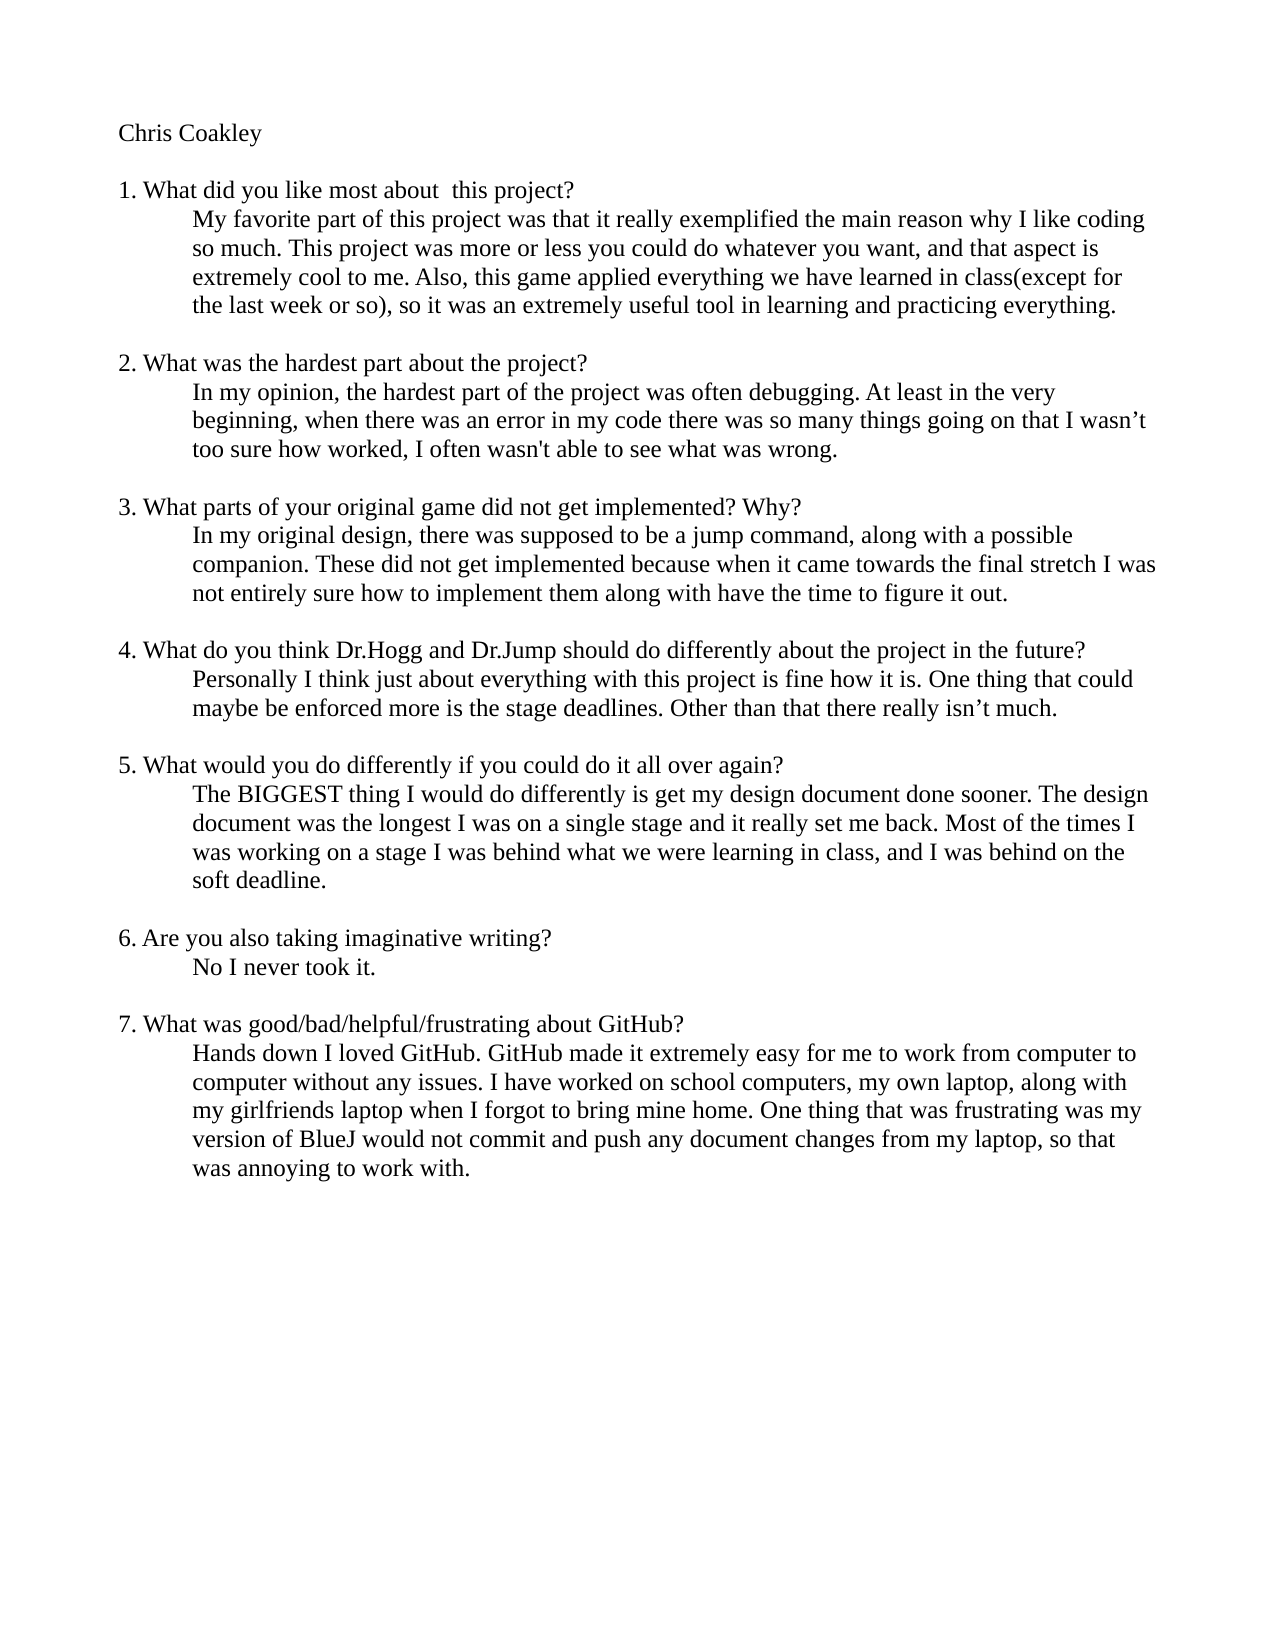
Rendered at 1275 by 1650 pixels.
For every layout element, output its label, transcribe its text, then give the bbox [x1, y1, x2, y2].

text My favorite part of this project was that it really exemplified the main reason why I like coding so much. This project was more or less you could do whatever you want, and that aspect is extremely cool to me. Also, this game applied everything we have learned in class(except for the last week or so), so it was an extremely useful tool in learning and practicing everything. [118, 204, 1157, 319]
text 1. What did you like most about this project? [118, 176, 1157, 204]
text No I never took it. [118, 952, 1157, 981]
text Personally I think just about everything with this project is fine how it is. One thing that could maybe be enforced more is the stage deadlines. Other than that there really isn’t much. [118, 664, 1157, 722]
text The BIGGEST thing I would do differently is get my design document done sooner. The design document was the longest I was on a single stage and it really set me back. Most of the times I was working on a stage I was behind what we were learning in class, and I was behind on the soft deadline. [118, 779, 1157, 894]
text Chris Coakley [118, 118, 1157, 147]
text 4. What do you think Dr.Hogg and Dr.Jump should do differently about the project in the future? [118, 636, 1157, 664]
text In my original design, there was supposed to be a jump command, along with a possible companion. These did not get implemented because when it came towards the final stretch I was not entirely sure how to implement them along with have the time to figure it out. [118, 521, 1157, 607]
text 7. What was good/bad/helpful/frustrating about GitHub? [118, 1009, 1157, 1038]
text 5. What would you do differently if you could do it all over again? [118, 751, 1157, 779]
text 6. Are you also taking imaginative writing? [118, 923, 1157, 952]
text Hands down I loved GitHub. GitHub made it extremely easy for me to work from computer to computer without any issues. I have worked on school computers, my own laptop, along with my girlfriends laptop when I forgot to bring mine home. One thing that was frustrating was my version of BlueJ would not commit and push any document changes from my laptop, so that was annoying to work with. [118, 1038, 1157, 1182]
text 2. What was the hardest part about the project? [118, 348, 1157, 377]
text 3. What parts of your original game did not get implemented? Why? [118, 492, 1157, 521]
text In my opinion, the hardest part of the project was often debugging. At least in the very beginning, when there was an error in my code there was so many things going on that I wasn’t too sure how worked, I often wasn't able to see what was wrong. [118, 377, 1157, 463]
